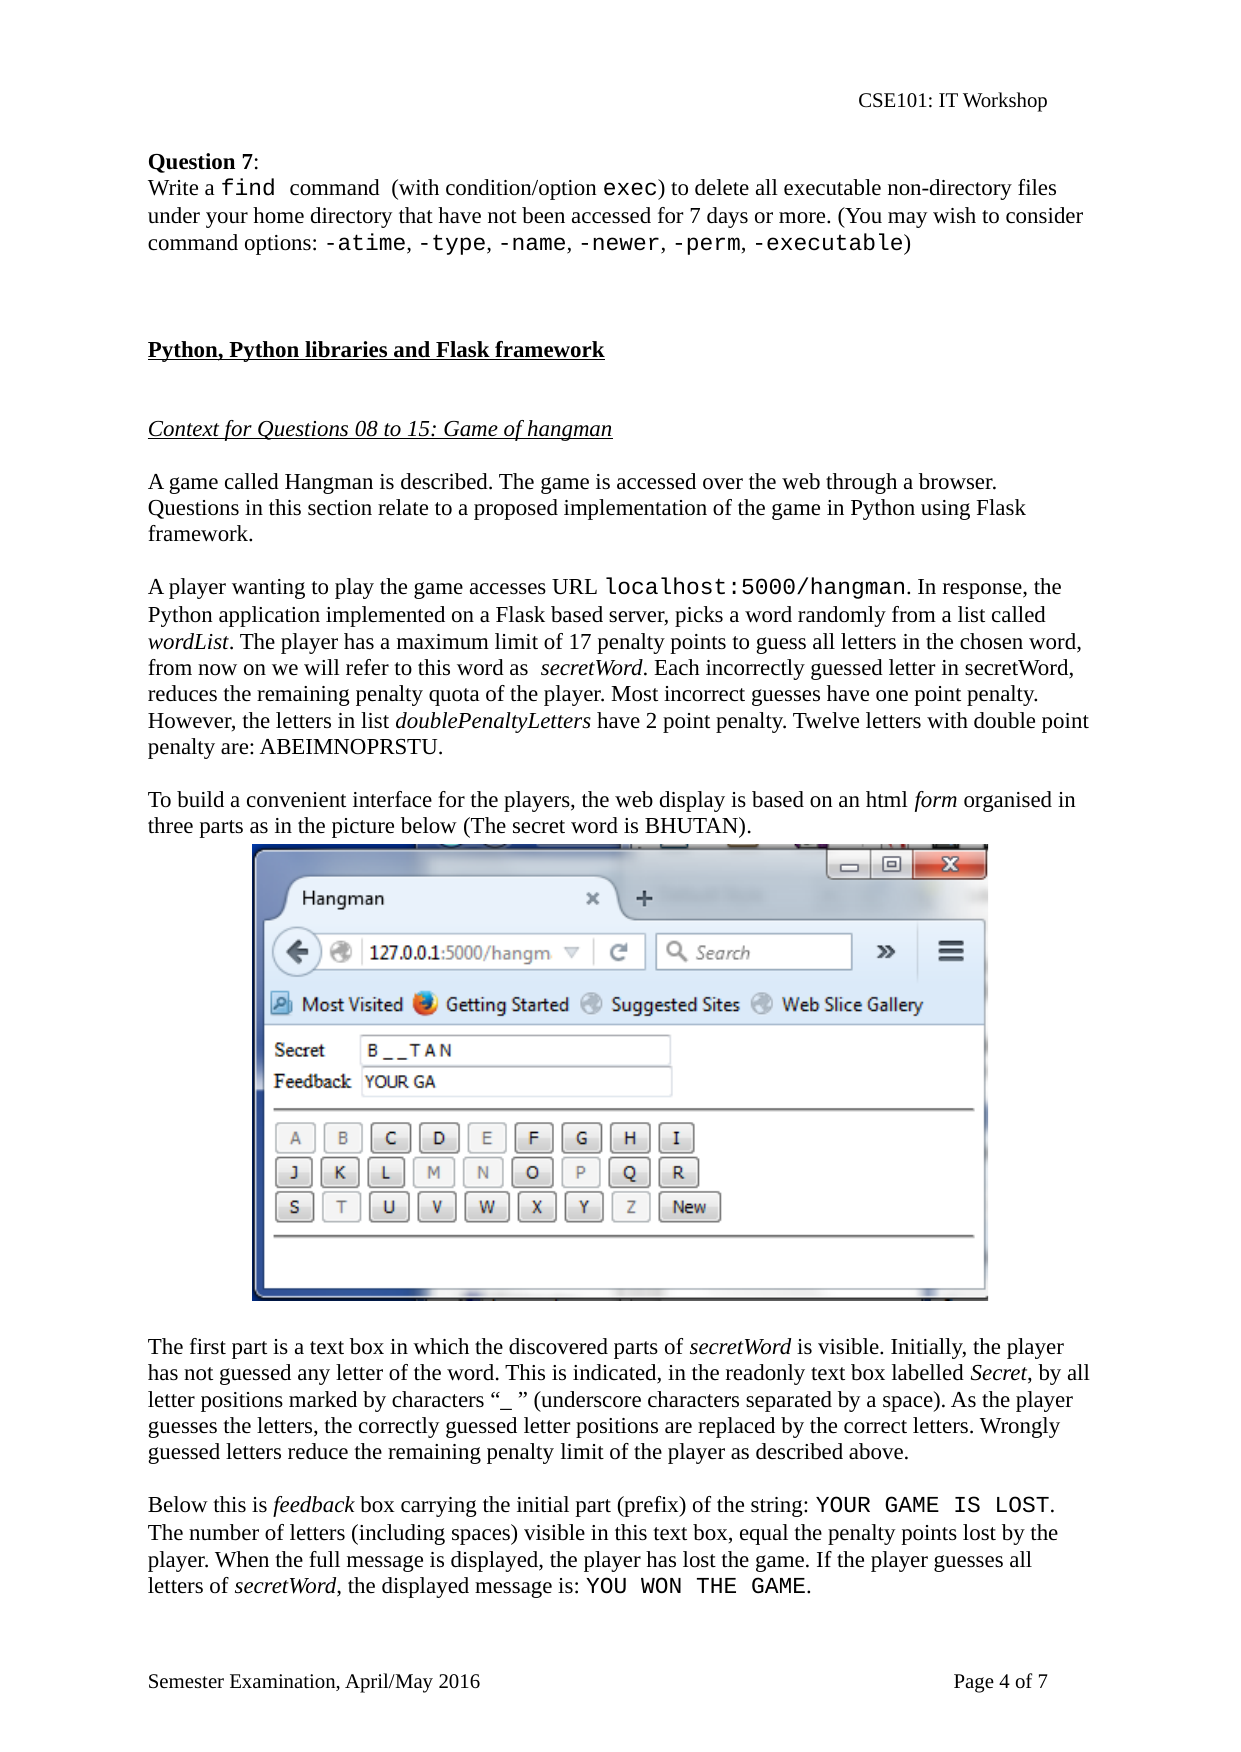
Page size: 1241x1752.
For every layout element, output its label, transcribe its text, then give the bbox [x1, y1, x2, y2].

text Question 7: [148, 148, 1092, 174]
picture [252, 844, 989, 1301]
text The first part is a text box in which the discovered parts of secretWord is visible. Initially, the player has not guessed any letter of the word. This is indicated, in the readonly text box labelled Secret, by all letter positions marked by characters “_ ” (underscore characters separated by a space). As the player guesses the letters, the correctly guessed letter positions are replaced by the correct letters. Wrongly guessed letters reduce the remaining penalty limit of the player as described above. [148, 1333, 1092, 1465]
text To build a convenient interface for the players, the web display is based on an html form organised in three parts as in the picture below (The secret word is BHUTAN). [148, 786, 1092, 838]
text A player wanting to play the game accesses URL localhost:5000/hangman. In response, the Python application implemented on a Flask based server, picks a word randomly from a list called wordList. The player has a maximum limit of 17 penalty points to guess all letters in the chosen word, from now on we will refer to this word as secretWord. Each incorrectly guessed letter in secretWord, reduces the remaining penalty quota of the player. Most incorrect guesses have one point penalty. However, the letters in list doublePenaltyLetters have 2 point penalty. Twelve letters with double point penalty are: ABEIMNOPRSTU. [148, 573, 1092, 759]
text Below this is feedback box carrying the initial part (prefix) of the string: YOUR GAME IS LOST. The number of letters (including spaces) visible in this text box, equal the penalty points lost by the player. When the full message is displayed, the player has lost the game. If the player guesses all letters of secretWord, the displayed message is: YOU WON THE GAME. [148, 1491, 1092, 1600]
text A game called Hangman is described. The game is accessed over the web through a browser. Questions in this section relate to a proposed implementation of the game in Python using Flask framework. [148, 468, 1092, 547]
text Context for Questions 08 to 15: Game of hangman [148, 415, 1092, 441]
text Python, Python libraries and Flask framework [148, 336, 1092, 362]
text Write a find command (with condition/option exec) to delete all executable non-directory files under your home directory that have not been accessed for 7 days or more. (You may wish to consider command options: -atime, -type, -name, -newer, -perm, -executable) [148, 174, 1092, 257]
